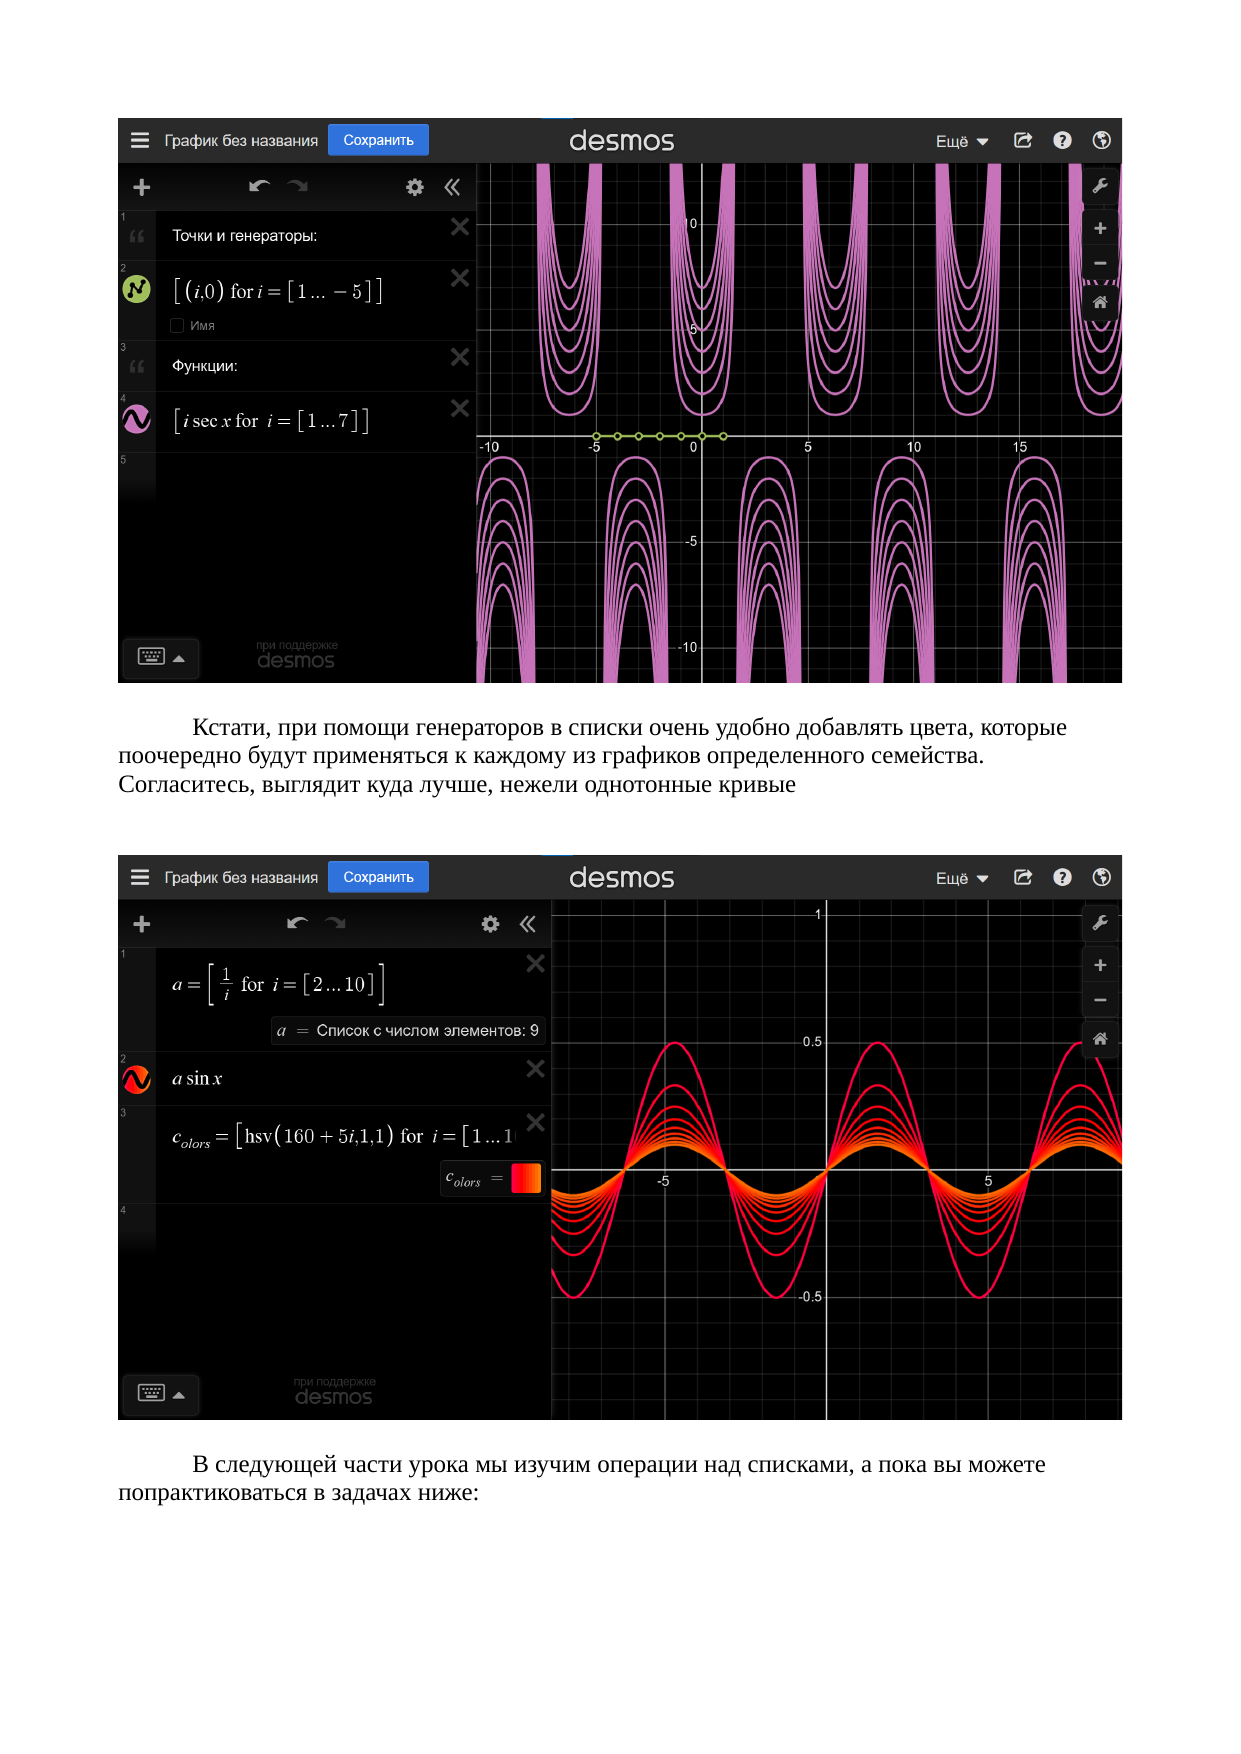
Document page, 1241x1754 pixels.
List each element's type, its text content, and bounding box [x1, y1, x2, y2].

text Кстати, при помощи генераторов в списки очень удобно добавлять цвета, которые поочередно будут применяться к каждому из графиков определенного семейства. Согласитесь, выглядит куда лучше, нежели однотонные кривые [118, 712, 1122, 798]
picture [118, 118, 1123, 683]
picture [118, 855, 1123, 1420]
text В следующей части урока мы изучим операции над списками, а пока вы можете попрактиковаться в задачах ниже: [118, 1449, 1122, 1506]
